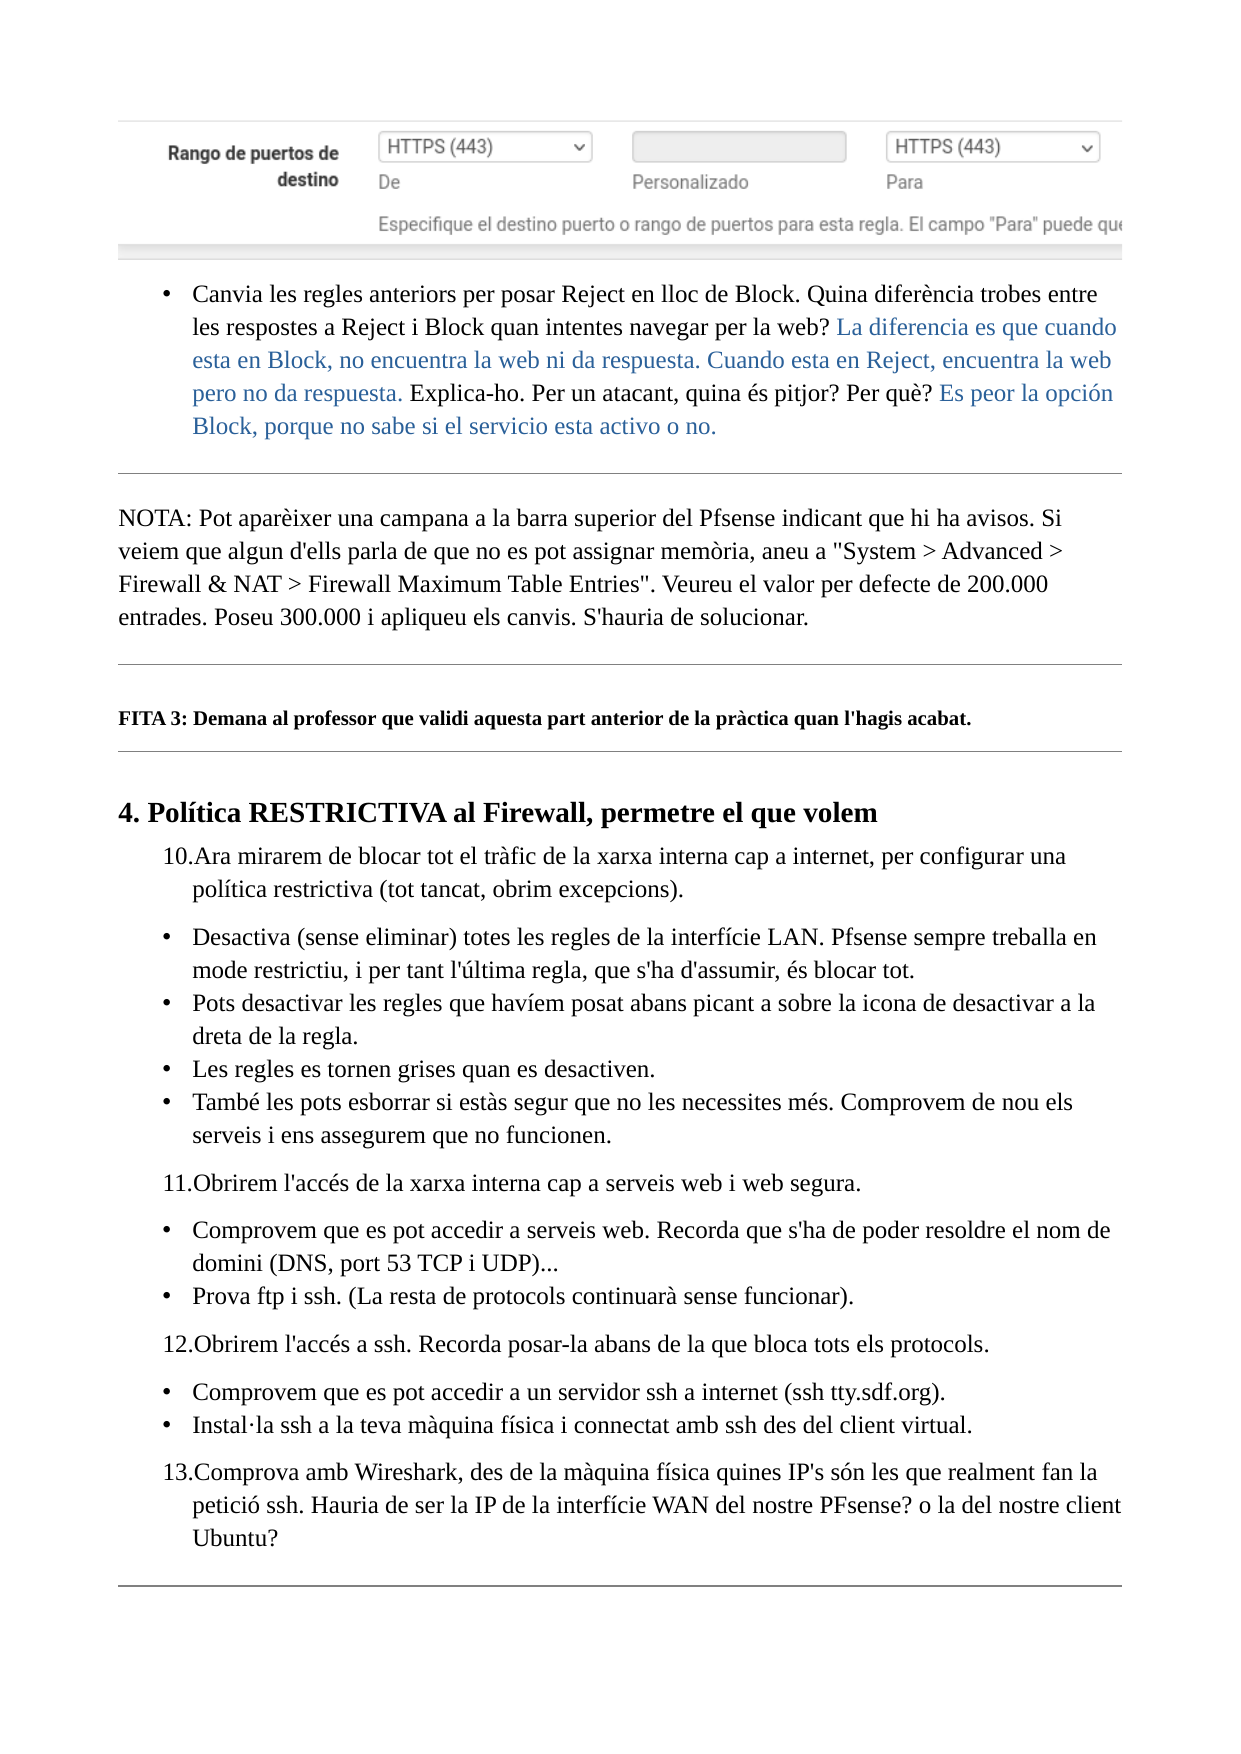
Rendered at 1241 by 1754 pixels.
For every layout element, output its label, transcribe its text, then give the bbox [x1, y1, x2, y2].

list Les regles es tornen grises quan es desactiven. [162, 1054, 1122, 1083]
list Prova ftp i ssh. (La resta de protocols continuarà sense funcionar). [162, 1281, 1122, 1310]
list Ara mirarem de blocar tot el tràfic de la xarxa interna cap a internet, per configurar una política restrictiva (tot tancat, obrim excepcions). [162, 841, 1122, 903]
list Obrirem l'accés a ssh. Recorda posar-la abans de la que bloca tots els protocols. [162, 1329, 1122, 1358]
list Comprovem que es pot accedir a serveis web. Recorda que s'ha de poder resoldre el nom de domini (DNS, port 53 TCP i UDP)... [162, 1215, 1122, 1277]
picture [118, 118, 1123, 260]
list També les pots esborrar si estàs segur que no les necessites més. Comprovem de nou els serveis i ens assegurem que no funcionen. [162, 1087, 1122, 1149]
subtitle FITA 3: Demana al professor que validi aquesta part anterior de la pràctica quan l'hagis acabat. [118, 706, 1122, 730]
list Obrirem l'accés de la xarxa interna cap a serveis web i web segura. [162, 1168, 1122, 1197]
list Comprovem que es pot accedir a un servidor ssh a internet (ssh tty.sdf.org). [162, 1377, 1122, 1405]
list Desactiva (sense eliminar) totes les regles de la interfície LAN. Pfsense sempre treballa en mode restrictiu, i per tant l'última regla, que s'ha d'assumir, és blocar tot. [162, 922, 1122, 984]
text NOTA: Pot aparèixer una campana a la barra superior del Pfsense indicant que hi ha avisos. Si veiem que algun d'ells parla de que no es pot assignar memòria, aneu a "System > Advanced > Firewall & NAT > Firewall Maximum Table Entries". Veureu el valor per defecte de 200.000 entrades. Poseu 300.000 i apliqueu els canvis. S'hauria de solucionar. [118, 503, 1122, 631]
subtitle 4. Política RESTRICTIVA al Firewall, permetre el que volem [118, 795, 1122, 829]
list Pots desactivar les regles que havíem posat abans picant a sobre la icona de desactivar a la dreta de la regla. [162, 988, 1122, 1050]
list Canvia les regles anteriors per posar Reject en lloc de Block. Quina diferència trobes entre les respostes a Reject i Block quan intentes navegar per la web? La diferencia es que cuando esta en Block, no encuentra la web ni da respuesta. Cuando esta en Reject, encuentra la web pero no da respuesta. Explica-ho. Per un atacant, quina és pitjor? Per què? Es peor la opción Block, porque no sabe si el servicio esta activo o no. [162, 279, 1122, 440]
list Instal·la ssh a la teva màquina física i connectat amb ssh des del client virtual. [162, 1410, 1122, 1438]
list Comprova amb Wireshark, des de la màquina física quines IP's són les que realment fan la petició ssh. Hauria de ser la IP de la interfície WAN del nostre PFsense? o la del nostre client Ubuntu? [162, 1457, 1122, 1552]
